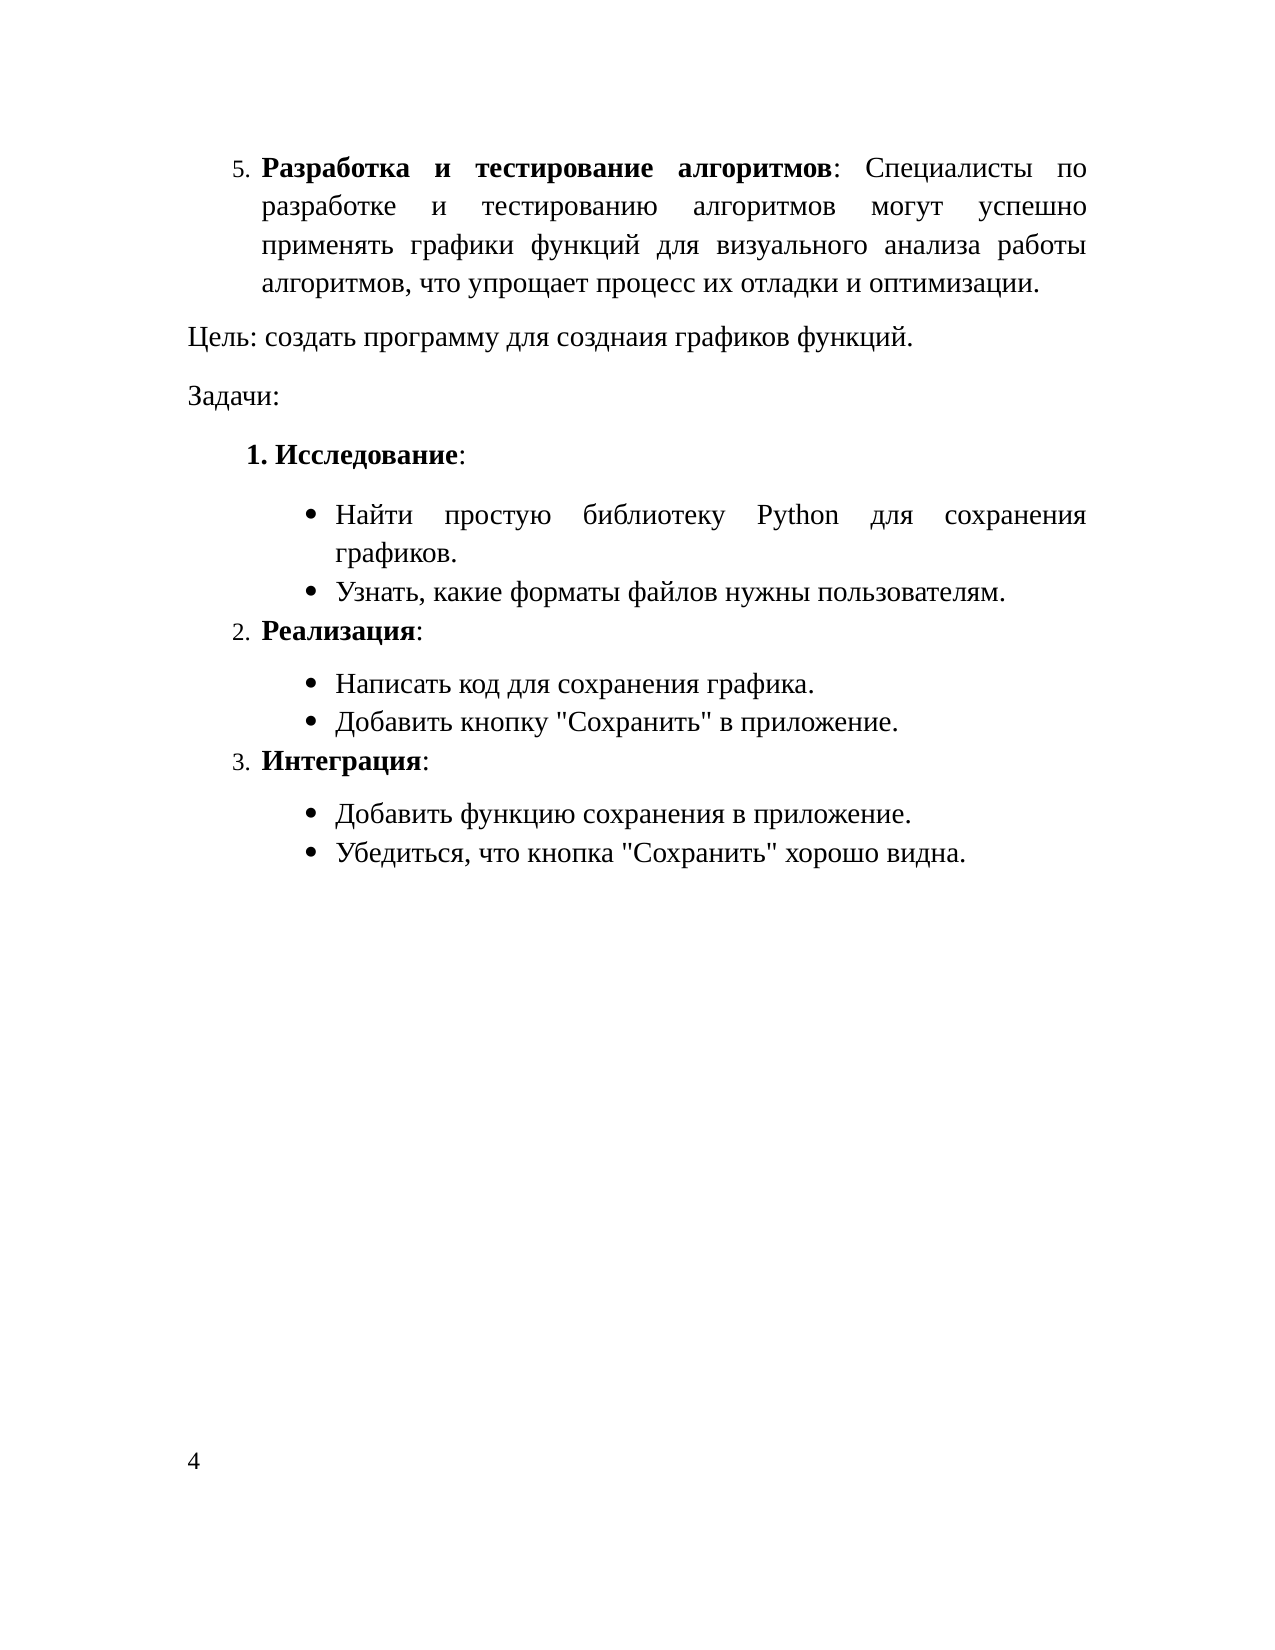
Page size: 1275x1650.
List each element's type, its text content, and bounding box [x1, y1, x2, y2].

text Задачи: [187, 378, 1087, 412]
text Цель: создать программу для созднаия графиков функций. [187, 319, 1087, 352]
list Добавить кнопку "Сохранить" в приложение. [306, 704, 1087, 738]
list Разработка и тестирование алгоритмов: Специалисты по разработке и тестированию алгоритмов могут успешно применять графики функций для визуального анализа работы алгоритмов, что упрощает процесс их отладки и оптимизации. [232, 150, 1087, 299]
list Узнать, какие форматы файлов нужны пользователям. [306, 574, 1087, 608]
list Интеграция: [232, 743, 1087, 777]
list Добавить функцию сохранения в приложение. [306, 796, 1087, 830]
list Убедиться, что кнопка "Сохранить" хорошо видна. [306, 835, 1087, 868]
text 1. Исследование: [187, 437, 1087, 471]
list Реализация: [232, 613, 1087, 646]
list Написать код для сохранения графика. [306, 666, 1087, 699]
list Найти простую библиотеку Python для сохранения графиков. [306, 497, 1087, 569]
